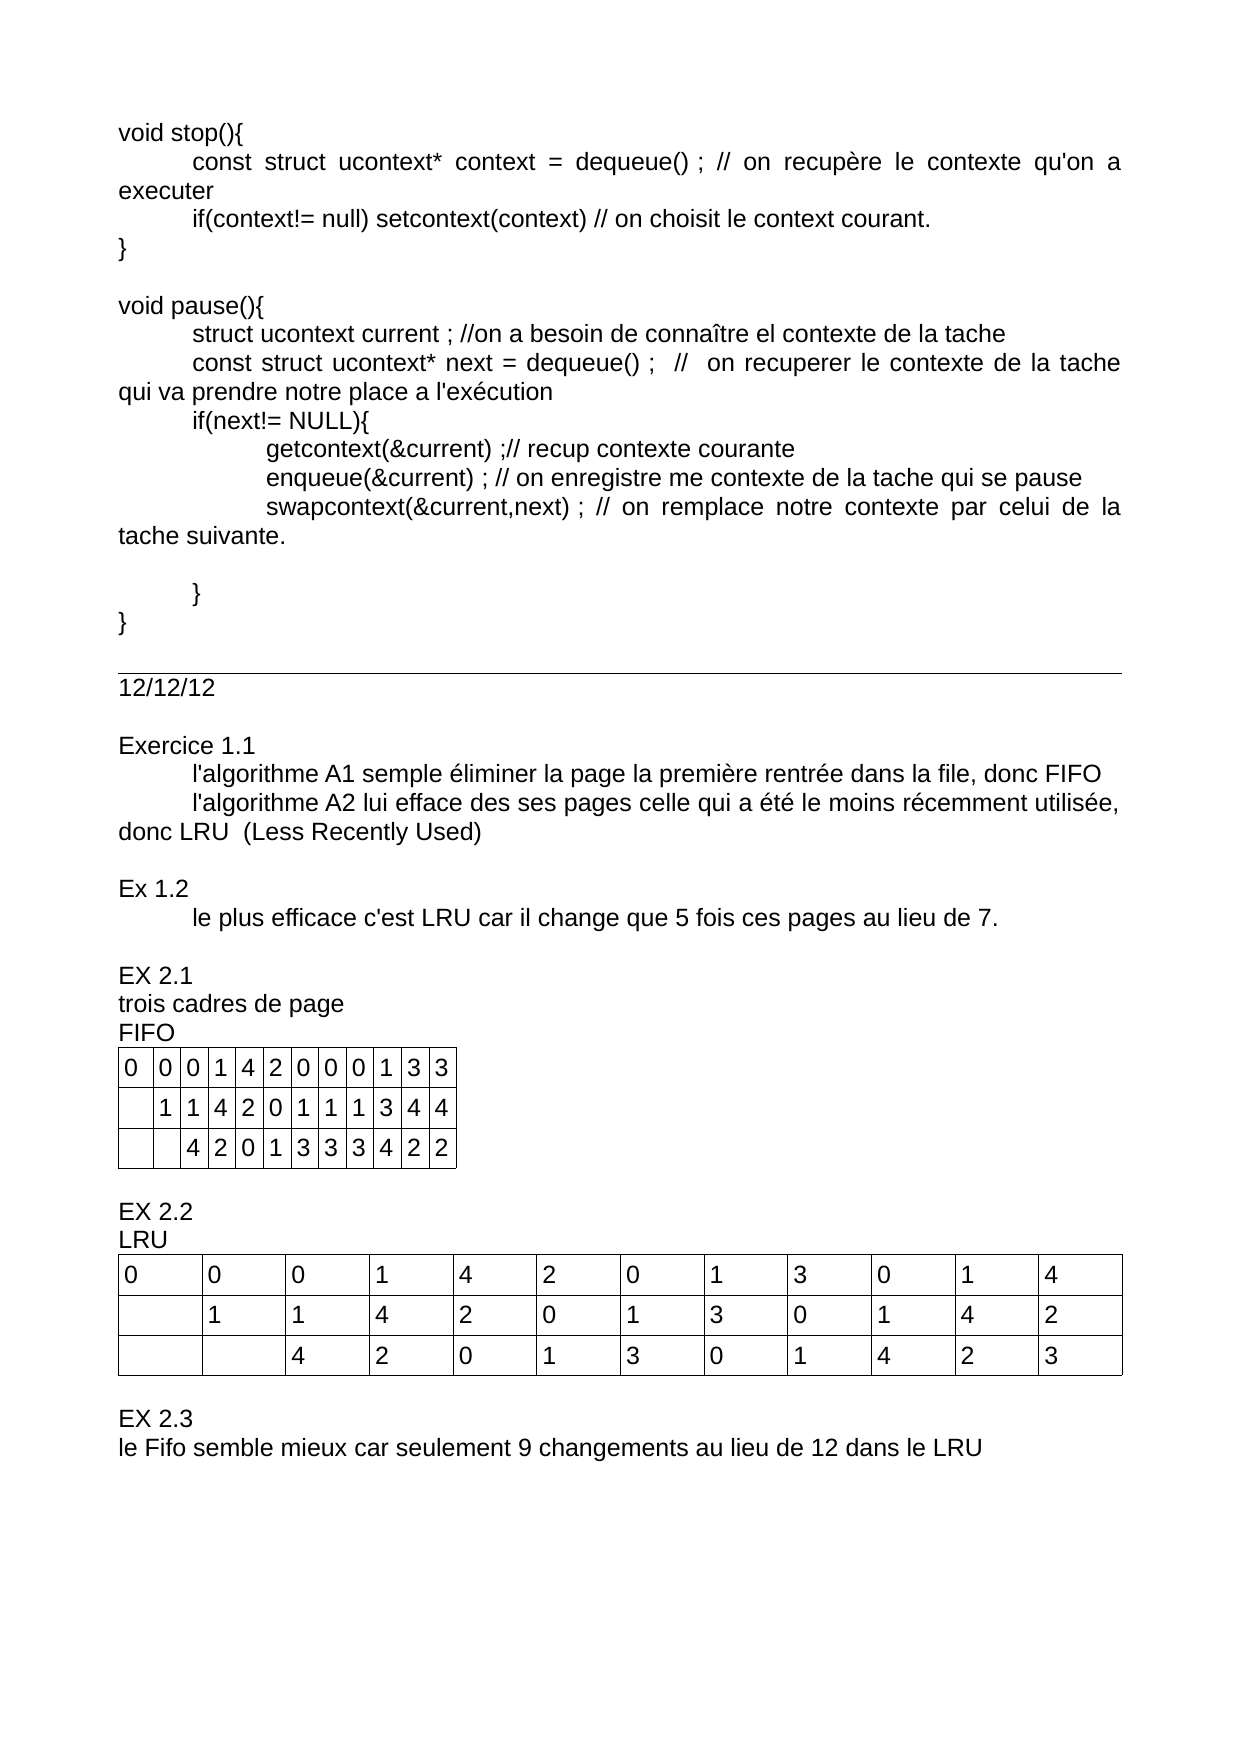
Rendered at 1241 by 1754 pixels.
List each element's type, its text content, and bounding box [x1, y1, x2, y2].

table_header 0 [154, 1048, 180, 1087]
table_cell 0 [788, 1296, 871, 1335]
text LRU [118, 1226, 1122, 1254]
text getcontext(&current) ;// recup contexte courante [118, 434, 1122, 463]
table_cell 4 [181, 1129, 208, 1168]
table_header 0 [292, 1048, 318, 1087]
table_cell 2 [402, 1129, 429, 1168]
table_cell 2 [956, 1336, 1038, 1375]
table_cell 3 [347, 1129, 373, 1168]
table_header 0 [119, 1048, 153, 1087]
text Exercice 1.1 [118, 731, 1122, 759]
table_cell 0 [705, 1336, 787, 1375]
table_header 1 [956, 1255, 1038, 1294]
table_cell 1 [181, 1088, 208, 1128]
text enqueue(&current) ; // on enregistre me contexte de la tache qui se pause [118, 463, 1122, 492]
table_header 0 [181, 1048, 208, 1087]
text le Fifo semble mieux car seulement 9 changements au lieu de 12 dans le LRU [118, 1433, 1122, 1462]
table_cell 4 [209, 1088, 235, 1128]
table_cell 3 [621, 1336, 704, 1375]
table_cell 4 [370, 1296, 453, 1335]
table_header 0 [347, 1048, 373, 1087]
table_header 4 [236, 1048, 263, 1087]
table_cell 4 [374, 1129, 401, 1168]
table_header 0 [119, 1255, 202, 1294]
table_cell [203, 1336, 285, 1375]
text struct ucontext current ; //on a besoin de connaître el contexte de la tache [118, 319, 1122, 348]
table_header 4 [454, 1255, 536, 1294]
text l'algorithme A1 semple éliminer la page la première rentrée dans la file, donc FIFO [118, 759, 1122, 788]
table_cell 1 [872, 1296, 955, 1335]
table_cell [119, 1336, 202, 1375]
table_cell 2 [1039, 1296, 1122, 1335]
table_header 1 [370, 1255, 453, 1294]
table_cell 1 [347, 1088, 373, 1128]
table_header 3 [430, 1048, 456, 1087]
table_cell 3 [292, 1129, 318, 1168]
table_cell 0 [264, 1088, 291, 1128]
text } [118, 578, 1122, 607]
text 12/12/12 [118, 674, 1122, 702]
text trois cadres de page [118, 989, 1122, 1018]
table_cell 0 [537, 1296, 620, 1335]
text EX 2.1 [118, 961, 1122, 989]
table_header 1 [705, 1255, 787, 1294]
table_cell 1 [292, 1088, 318, 1128]
table_cell 1 [537, 1336, 620, 1375]
text const struct ucontext* next = dequeue() ; // on recuperer le contexte de la tache qui va prendre notre place a l'exécution [118, 348, 1122, 406]
table_header 3 [788, 1255, 871, 1294]
table_cell 3 [705, 1296, 787, 1335]
table_cell 0 [236, 1129, 263, 1168]
table_header 2 [264, 1048, 291, 1087]
table_cell 3 [1039, 1336, 1122, 1375]
table_cell 4 [430, 1088, 456, 1128]
table_cell 2 [236, 1088, 263, 1128]
text EX 2.3 [118, 1404, 1122, 1433]
table_header 1 [209, 1048, 235, 1087]
table_cell 1 [154, 1088, 180, 1128]
table_header 0 [319, 1048, 346, 1087]
table_cell [119, 1296, 202, 1335]
text EX 2.2 [118, 1197, 1122, 1226]
text if(context!= null) setcontext(context) // on choisit le context courant. [118, 204, 1122, 233]
table_cell 3 [374, 1088, 401, 1128]
text void stop(){ [118, 118, 1122, 147]
table_cell 1 [319, 1088, 346, 1128]
table_cell 1 [286, 1296, 369, 1335]
text swapcontext(&current,next) ; // on remplace notre contexte par celui de la tache suivante. [118, 492, 1122, 549]
table_header 1 [374, 1048, 401, 1087]
table_cell 1 [788, 1336, 871, 1375]
table_cell 1 [621, 1296, 704, 1335]
table_cell 1 [203, 1296, 285, 1335]
text void pause(){ [118, 291, 1122, 319]
table_cell 3 [319, 1129, 346, 1168]
table_header 0 [872, 1255, 955, 1294]
table_cell 2 [430, 1129, 456, 1168]
table_header 0 [203, 1255, 285, 1294]
table_header 4 [1039, 1255, 1122, 1294]
text } [118, 607, 1122, 636]
table_cell 1 [264, 1129, 291, 1168]
table_header 0 [621, 1255, 704, 1294]
table_header 3 [402, 1048, 429, 1087]
table_header 0 [286, 1255, 369, 1294]
table_header 2 [537, 1255, 620, 1294]
table_cell [119, 1088, 153, 1128]
table_cell 2 [454, 1296, 536, 1335]
text FIFO [118, 1018, 1122, 1047]
text } [118, 233, 1122, 262]
table_cell 2 [209, 1129, 235, 1168]
table_cell 0 [454, 1336, 536, 1375]
text if(next!= NULL){ [118, 406, 1122, 434]
table_cell [154, 1129, 180, 1168]
text Ex 1.2 [118, 874, 1122, 903]
text l'algorithme A2 lui efface des ses pages celle qui a été le moins récemment utilisée, donc LRU (Less Recently Used) [118, 788, 1122, 846]
text const struct ucontext* context = dequeue() ; // on recupère le contexte qu'on a executer [118, 147, 1122, 204]
text le plus efficace c'est LRU car il change que 5 fois ces pages au lieu de 7. [118, 903, 1122, 932]
table_cell 4 [286, 1336, 369, 1375]
table_cell 4 [402, 1088, 429, 1128]
table_cell [119, 1129, 153, 1168]
table_cell 2 [370, 1336, 453, 1375]
table_cell 4 [872, 1336, 955, 1375]
table_cell 4 [956, 1296, 1038, 1335]
